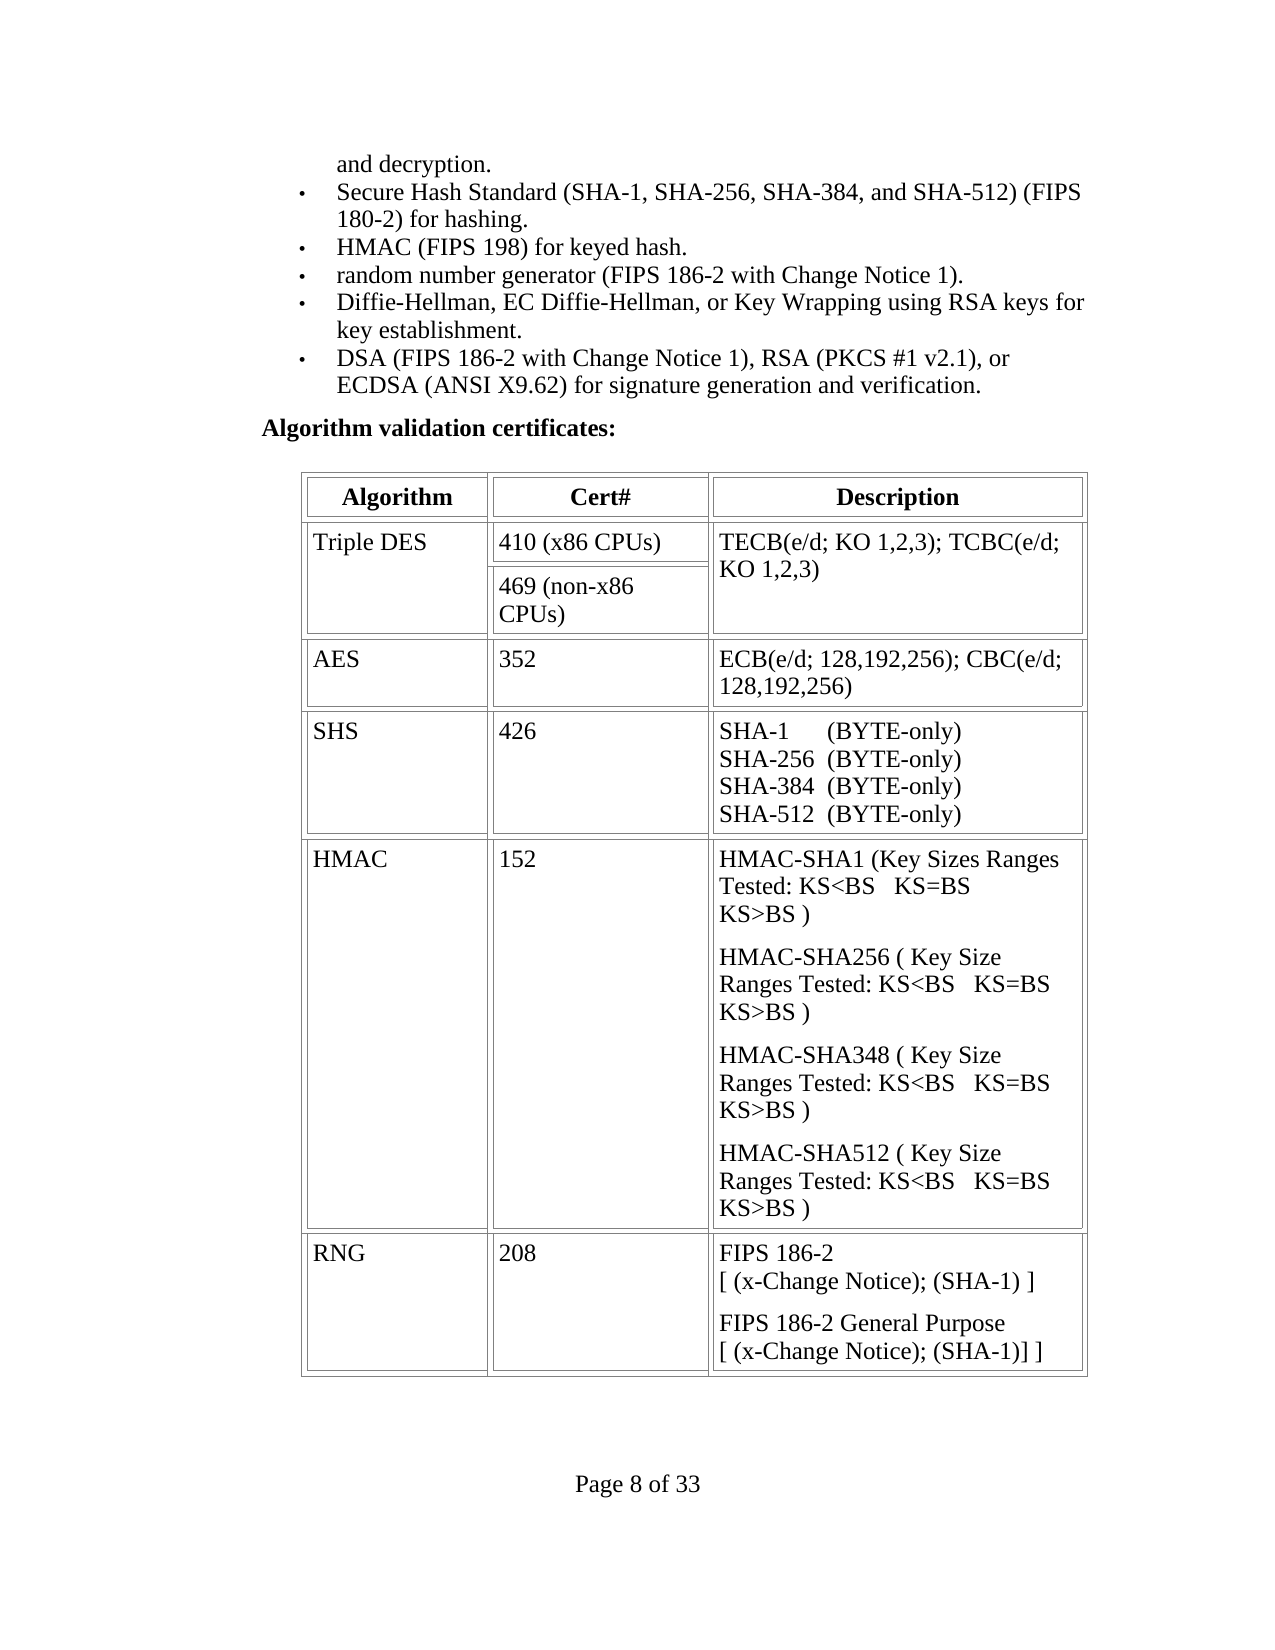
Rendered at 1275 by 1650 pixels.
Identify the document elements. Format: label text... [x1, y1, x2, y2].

table_cell HMAC-SHA1 (Key Sizes Ranges Tested: KS<BS KS=BS KS>BS ) HMAC-SHA256 ( Key Size Ranges Tested: KS<BS KS=BS KS>BS ) HMAC-SHA348 ( Key Size Ranges Tested: KS<BS KS=BS KS>BS ) HMAC-SHA512 ( Key Size Ranges Tested: KS<BS KS=BS KS>BS ) [709, 840, 1087, 1233]
table_cell ECB(e/d; 128,192,256); CBC(e/d; 128,192,256) [709, 640, 1087, 711]
list Diffie-Hellman, EC Diffie-Hellman, or Key Wrapping using RSA keys for key establishment. [299, 288, 1087, 344]
list random number generator (FIPS 186-2 with Change Notice 1). [299, 261, 1087, 288]
list and decryption. [299, 150, 1087, 178]
text Algorithm validation certificates: [261, 414, 1087, 442]
table_cell 426 [488, 712, 708, 839]
table_cell 152 [488, 840, 708, 1233]
list Secure Hash Standard (SHA-1, SHA-256, SHA-384, and SHA-512) (FIPS 180-2) for hashing. [299, 178, 1087, 233]
list HMAC (FIPS 198) for keyed hash. [299, 233, 1087, 261]
table_header Algorithm [302, 473, 487, 522]
table_cell SHA-1 (BYTE-only) SHA-256 (BYTE-only) SHA-384 (BYTE-only) SHA-512 (BYTE-only) [709, 712, 1087, 839]
table_cell FIPS 186-2 [ (x-Change Notice); (SHA-1) ] FIPS 186-2 General Purpose [ (x-Change Notice); (SHA-1)] ] [709, 1234, 1087, 1376]
table_cell Triple DES [302, 523, 487, 639]
table_header Cert# [488, 473, 708, 522]
table_cell TECB(e/d; KO 1,2,3); TCBC(e/d; KO 1,2,3) [709, 523, 1087, 639]
table_cell HMAC [302, 840, 487, 1233]
table_header 410 (x86 CPUs) [488, 523, 708, 566]
table_header Description [709, 473, 1087, 522]
table_cell SHS [302, 712, 487, 839]
table_cell 469 (non-x86 CPUs) [488, 567, 708, 639]
table_cell RNG [302, 1234, 487, 1376]
table_cell 352 [488, 640, 708, 711]
table_cell 208 [488, 1234, 708, 1376]
table_cell AES [302, 640, 487, 711]
list DSA (FIPS 186-2 with Change Notice 1), RSA (PKCS #1 v2.1), or ECDSA (ANSI X9.62) for signature generation and verification. [299, 344, 1087, 399]
